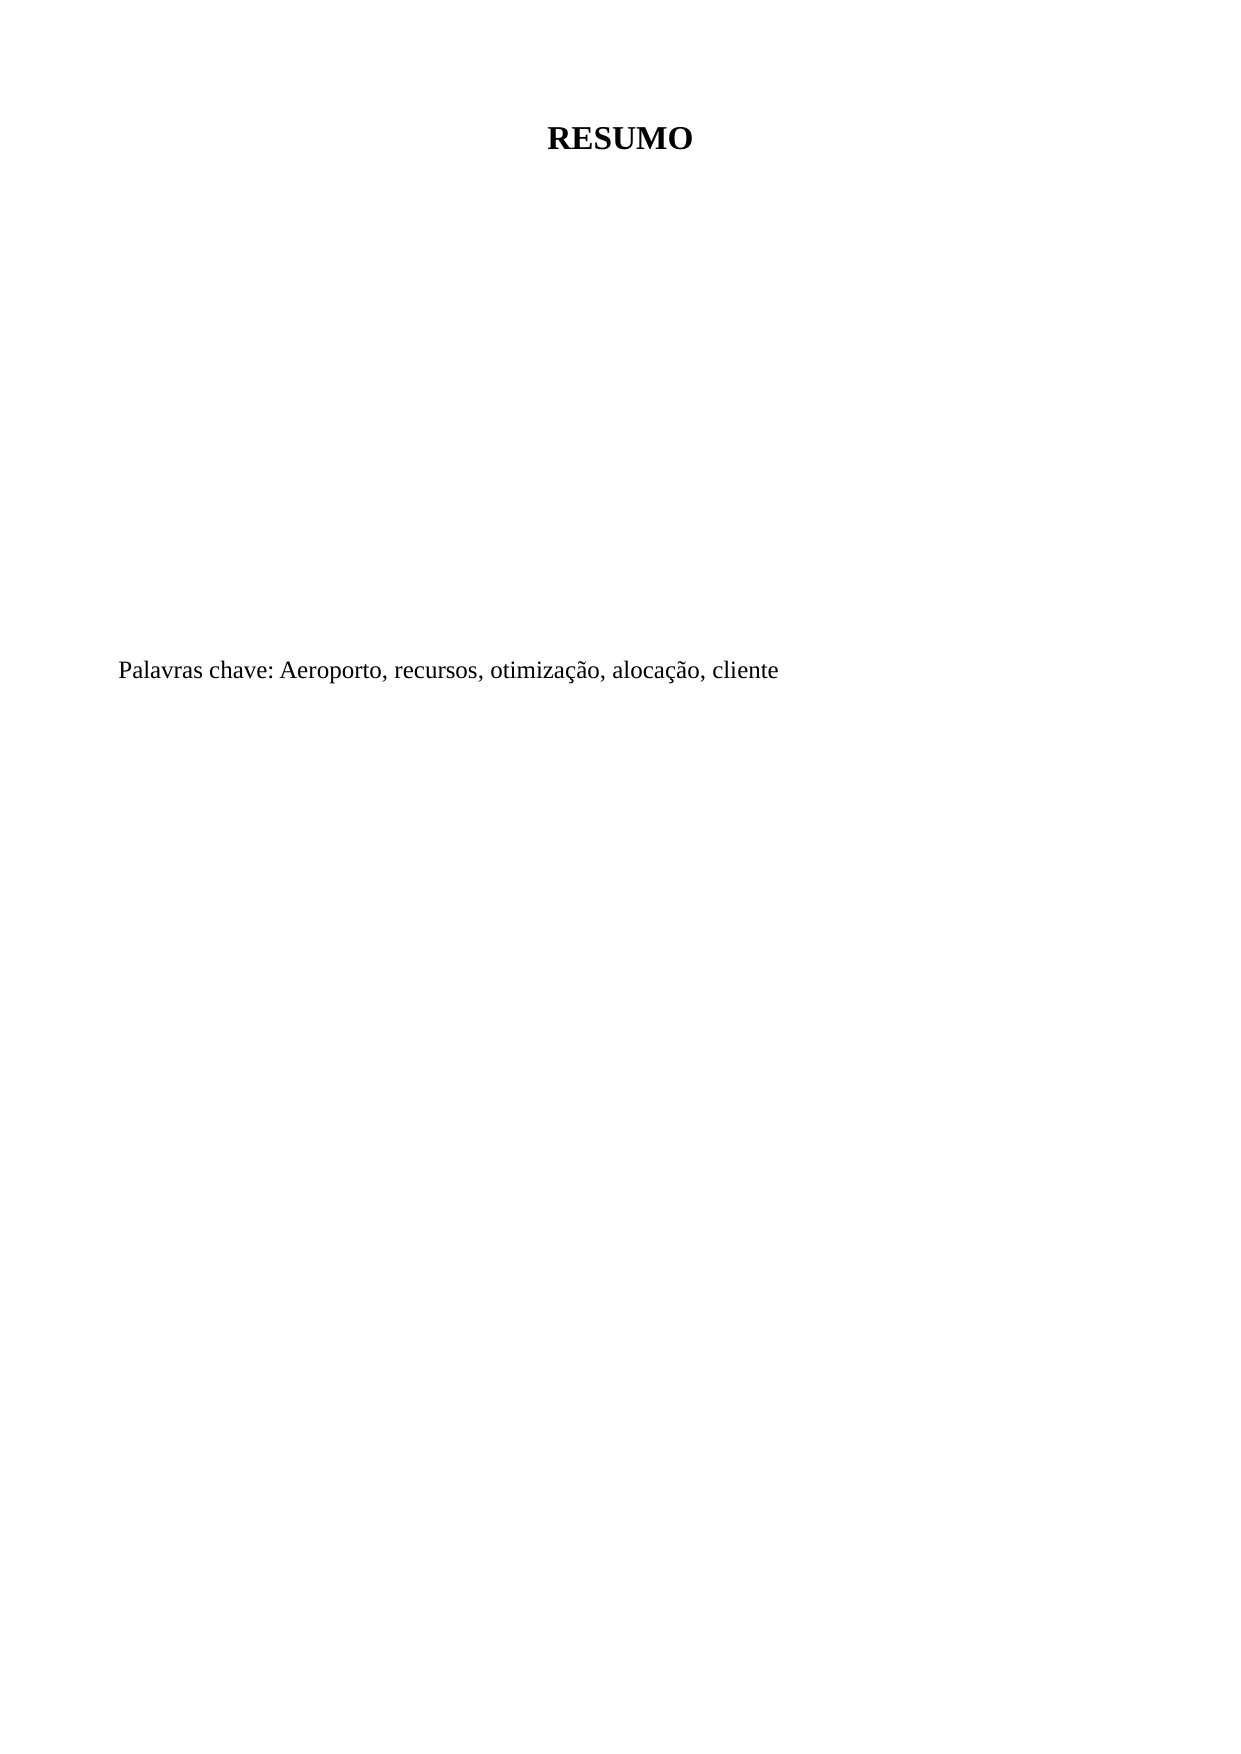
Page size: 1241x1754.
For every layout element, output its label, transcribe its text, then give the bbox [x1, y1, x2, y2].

text RESUMO [118, 118, 1122, 156]
text Palavras chave: Aeroporto, recursos, otimização, alocação, cliente [118, 655, 1122, 683]
